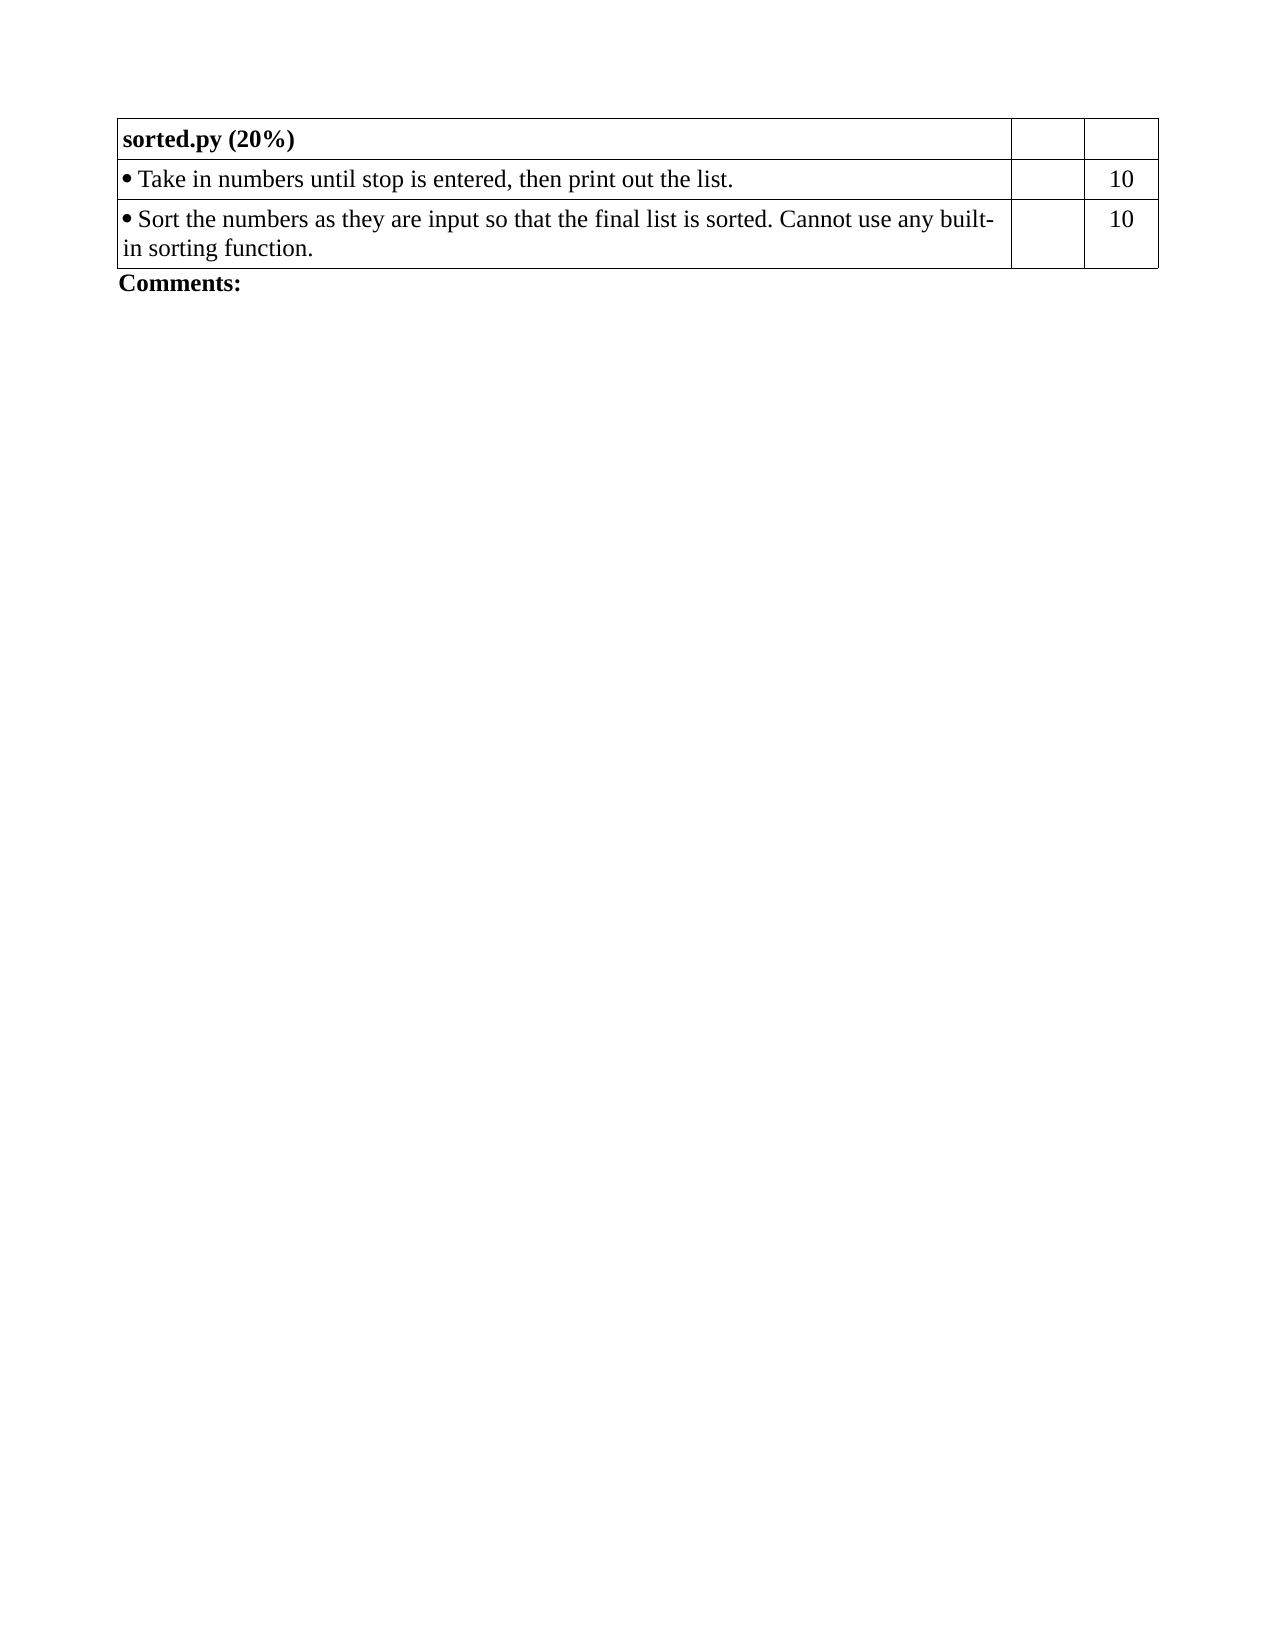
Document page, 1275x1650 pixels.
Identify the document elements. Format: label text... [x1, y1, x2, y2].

table_cell [1012, 160, 1084, 199]
table_cell [1085, 119, 1158, 158]
table_cell 10 [1085, 160, 1158, 199]
text Comments: [118, 269, 1157, 297]
table_cell [1012, 119, 1084, 158]
table_cell 10 [1085, 200, 1158, 268]
table_cell [1012, 200, 1084, 268]
table_cell Sort the numbers as they are input so that the final list is sorted. Cannot use any built-in sorting function. [118, 200, 1011, 268]
table_cell Take in numbers until stop is entered, then print out the list. [118, 160, 1011, 199]
table_cell sorted.py (20%) [118, 119, 1011, 158]
